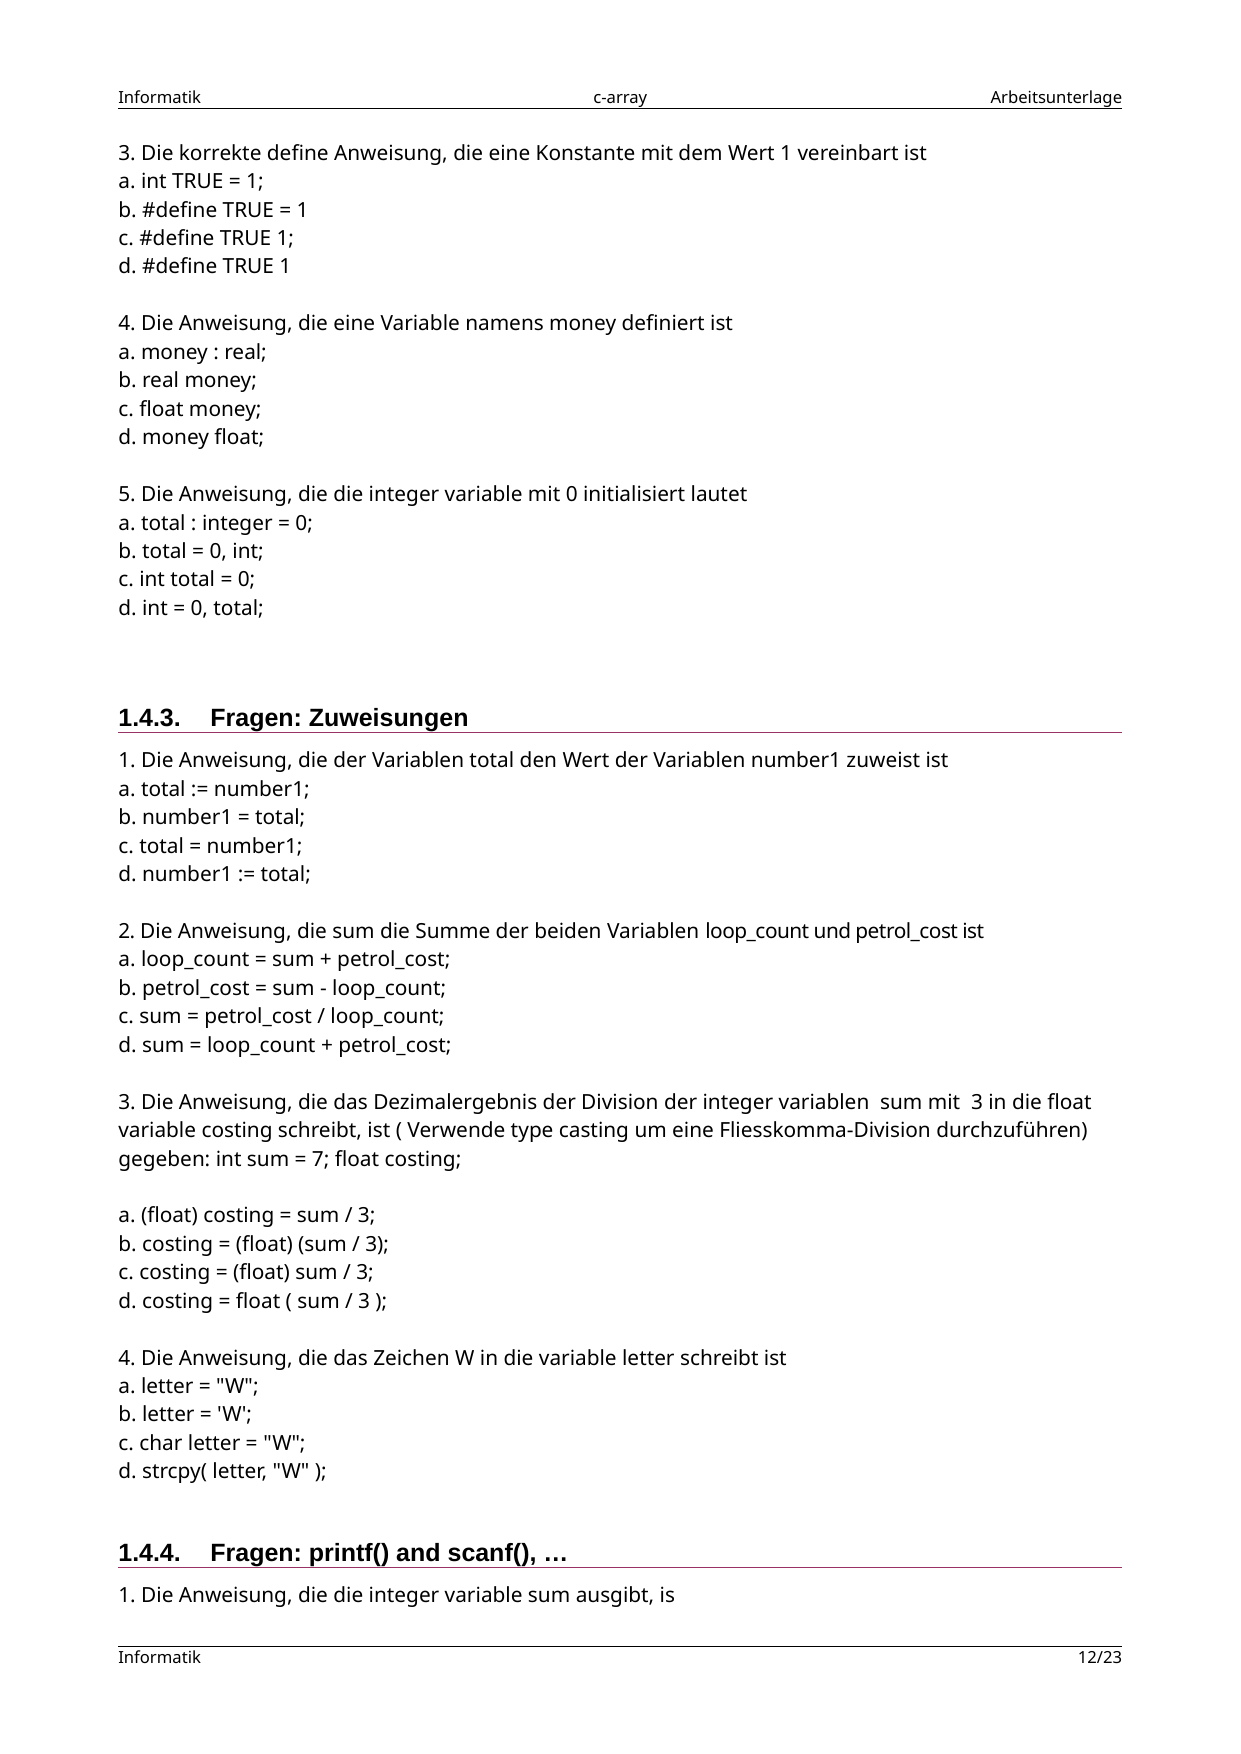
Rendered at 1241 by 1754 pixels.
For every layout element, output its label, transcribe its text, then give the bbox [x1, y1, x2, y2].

text 1. Die Anweisung, die der Variablen total den Wert der Variablen number1 zuweist ist [118, 746, 1122, 774]
text a. int TRUE = 1; [118, 166, 1122, 195]
text a. loop_count = sum + petrol_cost; [118, 944, 1122, 973]
text c. sum = petrol_cost / loop_count; [118, 1001, 1122, 1030]
text 3. Die korrekte define Anweisung, die eine Konstante mit dem Wert 1 vereinbart ist [118, 138, 1122, 166]
text c. float money; [118, 394, 1122, 422]
text d. int = 0, total; [118, 593, 1122, 621]
text a. money : real; [118, 337, 1122, 365]
text b. #define TRUE = 1 [118, 195, 1122, 223]
text c. costing = (float) sum / 3; [118, 1257, 1122, 1286]
text d. money float; [118, 422, 1122, 451]
text b. costing = (float) (sum / 3); [118, 1229, 1122, 1257]
text c. #define TRUE 1; [118, 223, 1122, 252]
text c. total = number1; [118, 831, 1122, 859]
text d. number1 := total; [118, 859, 1122, 916]
text a. (float) costing = sum / 3; [118, 1201, 1122, 1229]
text b. number1 = total; [118, 802, 1122, 831]
text a. total : integer = 0; [118, 508, 1122, 536]
text 4. Die Anweisung, die das Zeichen W in die variable letter schreibt ist [118, 1343, 1122, 1371]
text b. total = 0, int; [118, 536, 1122, 564]
text a. total := number1; [118, 774, 1122, 802]
subtitle Fragen: Zuweisungen [118, 703, 1122, 732]
text 1. Die Anweisung, die die integer variable sum ausgibt, is [118, 1581, 1122, 1609]
subtitle Fragen: printf() and scanf(), … [118, 1538, 1122, 1567]
text b. petrol_cost = sum - loop_count; [118, 973, 1122, 1001]
text 2. Die Anweisung, die sum die Summe der beiden Variablen loop_count und petrol_cost ist [118, 916, 1122, 944]
text c. char letter = "W"; [118, 1428, 1122, 1456]
text 3. Die Anweisung, die das Dezimalergebnis der Division der integer variablen sum mit 3 in die float variable costing schreibt, ist ( Verwende type casting um eine Fliesskomma-Division durchzuführen) [118, 1087, 1122, 1144]
text c. int total = 0; [118, 564, 1122, 593]
text 4. Die Anweisung, die eine Variable namens money definiert ist [118, 308, 1122, 337]
text b. real money; [118, 365, 1122, 394]
text d. strcpy( letter, "W" ); [118, 1456, 1122, 1513]
text gegeben: int sum = 7; float costing; [118, 1144, 1122, 1172]
text b. letter = 'W'; [118, 1399, 1122, 1428]
text d. #define TRUE 1 [118, 252, 1122, 280]
text 5. Die Anweisung, die die integer variable mit 0 initialisiert lautet [118, 479, 1122, 508]
text d. costing = float ( sum / 3 ); [118, 1286, 1122, 1314]
text a. letter = "W"; [118, 1371, 1122, 1399]
text d. sum = loop_count + petrol_cost; [118, 1030, 1122, 1058]
